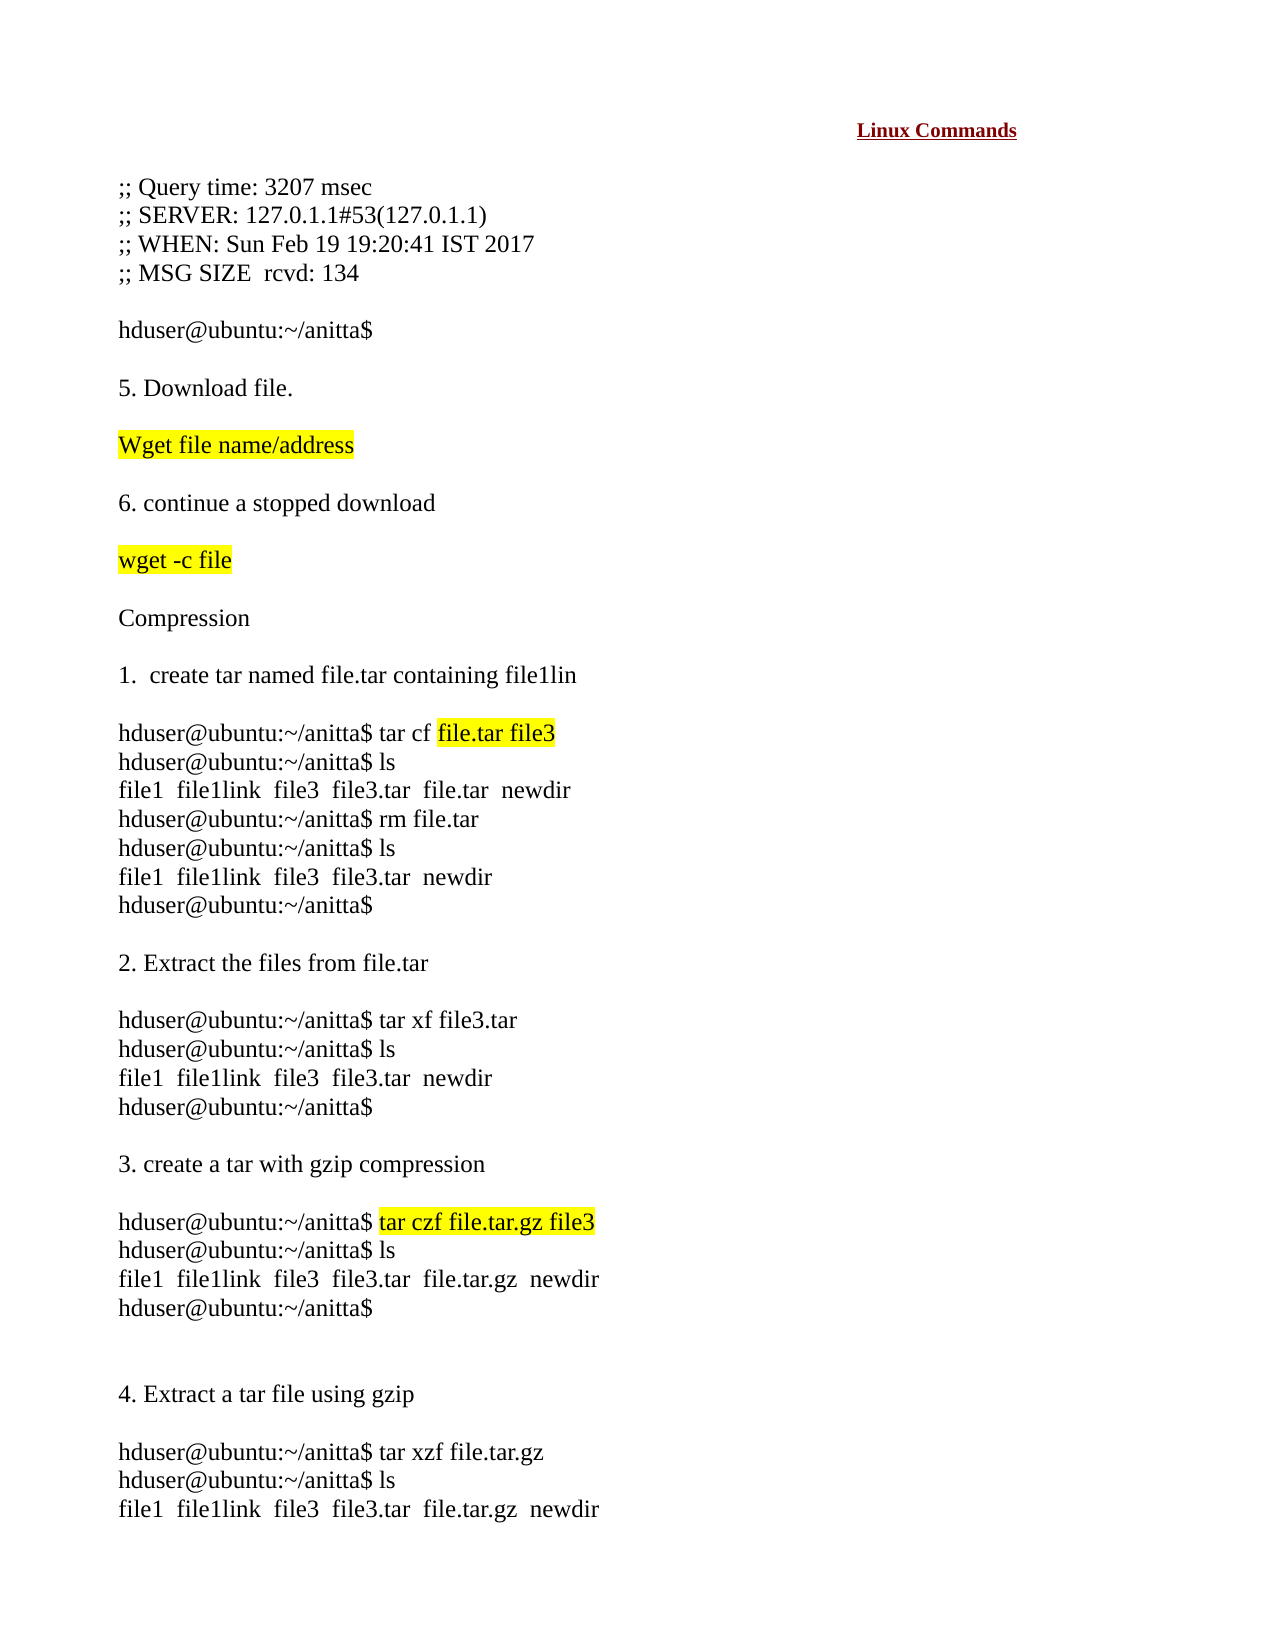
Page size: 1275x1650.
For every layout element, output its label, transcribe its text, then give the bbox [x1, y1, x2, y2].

text 6. continue a stopped download [118, 488, 1157, 517]
text file1 file1link file3 file3.tar file.tar.gz newdir [118, 1264, 1157, 1293]
text 3. create a tar with gzip compression [118, 1149, 1157, 1178]
text file1 file1link file3 file3.tar newdir [118, 862, 1157, 890]
text Wget file name/address [118, 430, 1157, 459]
text hduser@ubuntu:~/anitta$ ls [118, 1034, 1157, 1063]
text ;; MSG SIZE rcvd: 134 [118, 258, 1157, 287]
text hduser@ubuntu:~/anitta$ ls [118, 1465, 1157, 1494]
text file1 file1link file3 file3.tar newdir [118, 1063, 1157, 1092]
text Compression [118, 603, 1157, 632]
text hduser@ubuntu:~/anitta$ ls [118, 833, 1157, 862]
text 2. Extract the files from file.tar [118, 948, 1157, 977]
text hduser@ubuntu:~/anitta$ tar cf file.tar file3 [118, 718, 1157, 747]
text hduser@ubuntu:~/anitta$ tar czf file.tar.gz file3 [118, 1207, 1157, 1235]
text hduser@ubuntu:~/anitta$ tar xf file3.tar [118, 1005, 1157, 1034]
text file1 file1link file3 file3.tar file.tar.gz newdir [118, 1494, 1157, 1523]
text ;; Query time: 3207 msec [118, 172, 1157, 200]
text file1 file1link file3 file3.tar file.tar newdir [118, 775, 1157, 804]
text hduser@ubuntu:~/anitta$ ls [118, 1235, 1157, 1264]
text hduser@ubuntu:~/anitta$ [118, 315, 1157, 344]
text ;; WHEN: Sun Feb 19 19:20:41 IST 2017 [118, 229, 1157, 258]
text hduser@ubuntu:~/anitta$ [118, 1092, 1157, 1120]
text ;; SERVER: 127.0.1.1#53(127.0.1.1) [118, 200, 1157, 229]
text 5. Download file. [118, 373, 1157, 402]
text hduser@ubuntu:~/anitta$ rm file.tar [118, 804, 1157, 833]
text hduser@ubuntu:~/anitta$ tar xzf file.tar.gz [118, 1437, 1157, 1465]
text 1. create tar named file.tar containing file1lin [118, 660, 1157, 689]
text wget -c file [118, 545, 1157, 574]
text hduser@ubuntu:~/anitta$ ls [118, 747, 1157, 775]
text hduser@ubuntu:~/anitta$ [118, 1293, 1157, 1322]
text 4. Extract a tar file using gzip [118, 1379, 1157, 1408]
text hduser@ubuntu:~/anitta$ [118, 890, 1157, 919]
